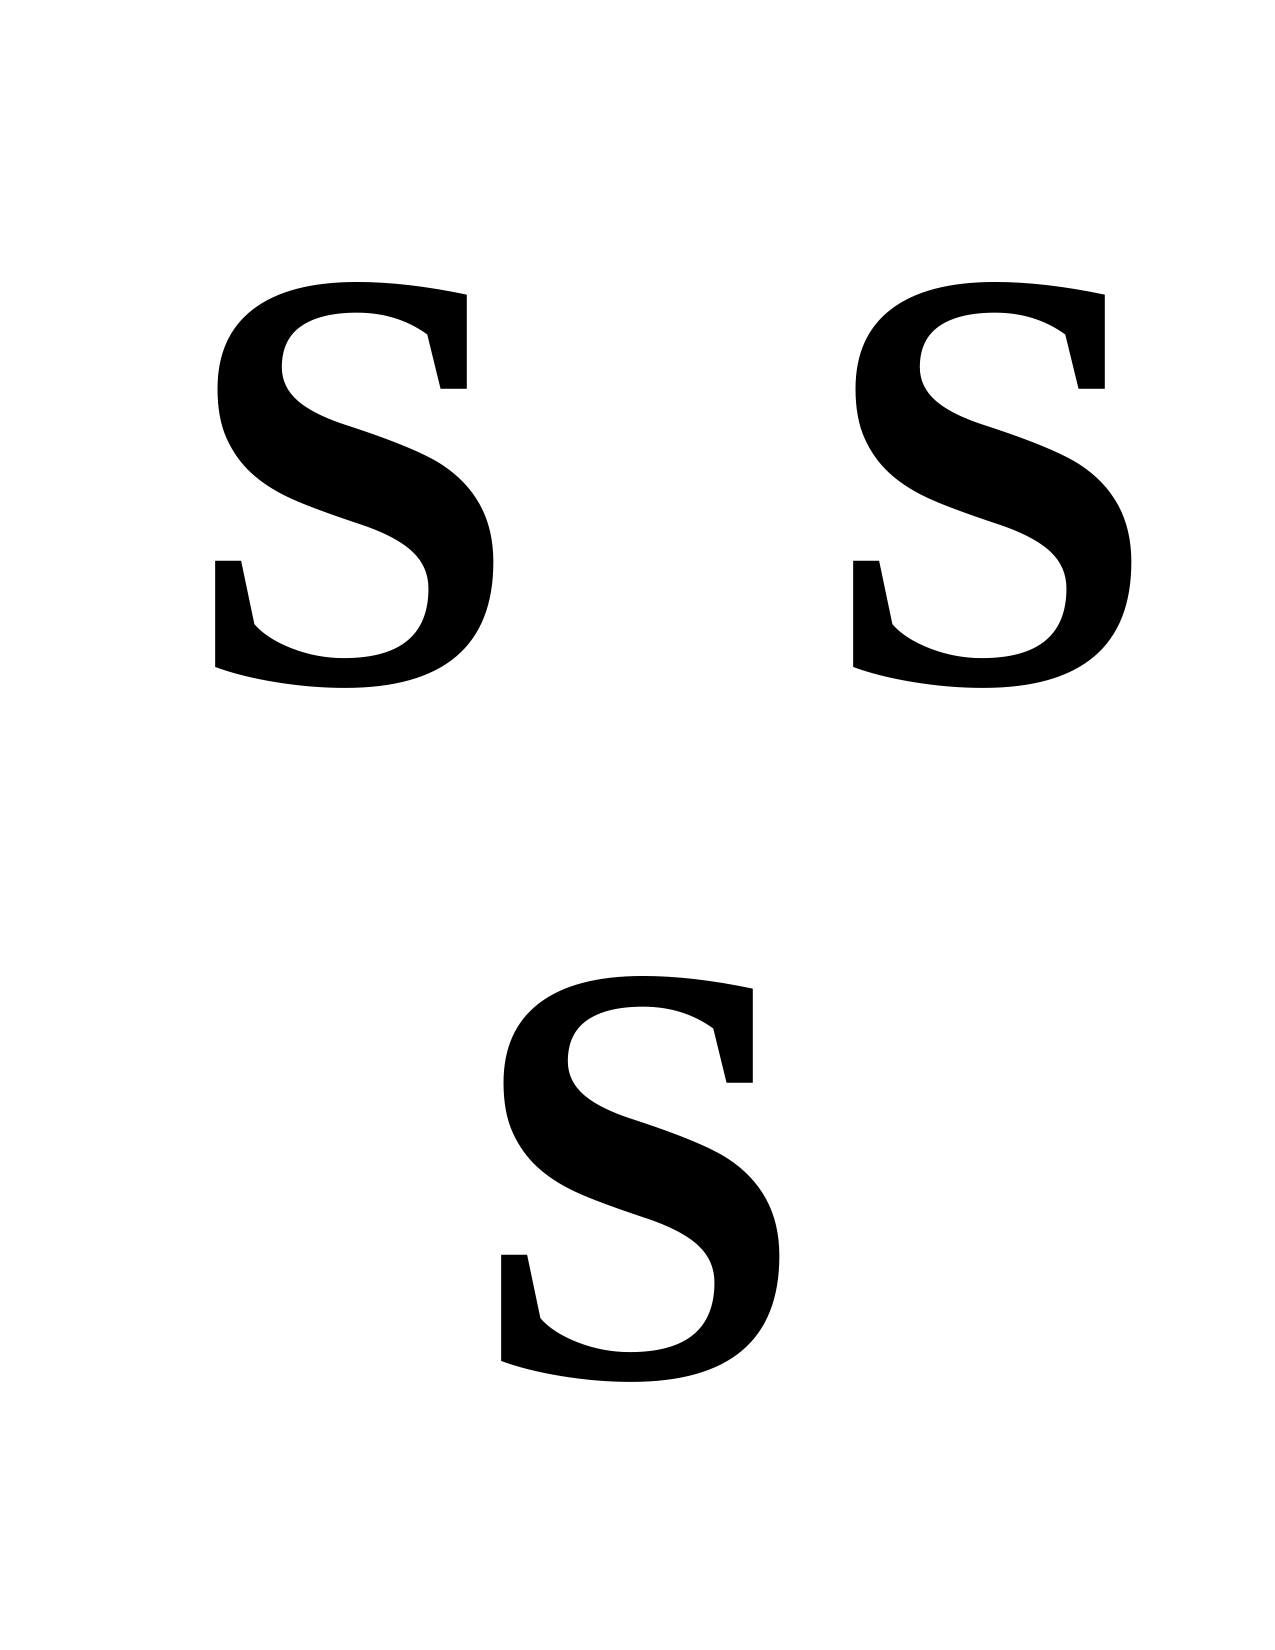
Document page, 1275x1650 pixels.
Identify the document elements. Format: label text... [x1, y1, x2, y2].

text S S [118, 118, 1157, 813]
text S [118, 813, 1157, 1507]
